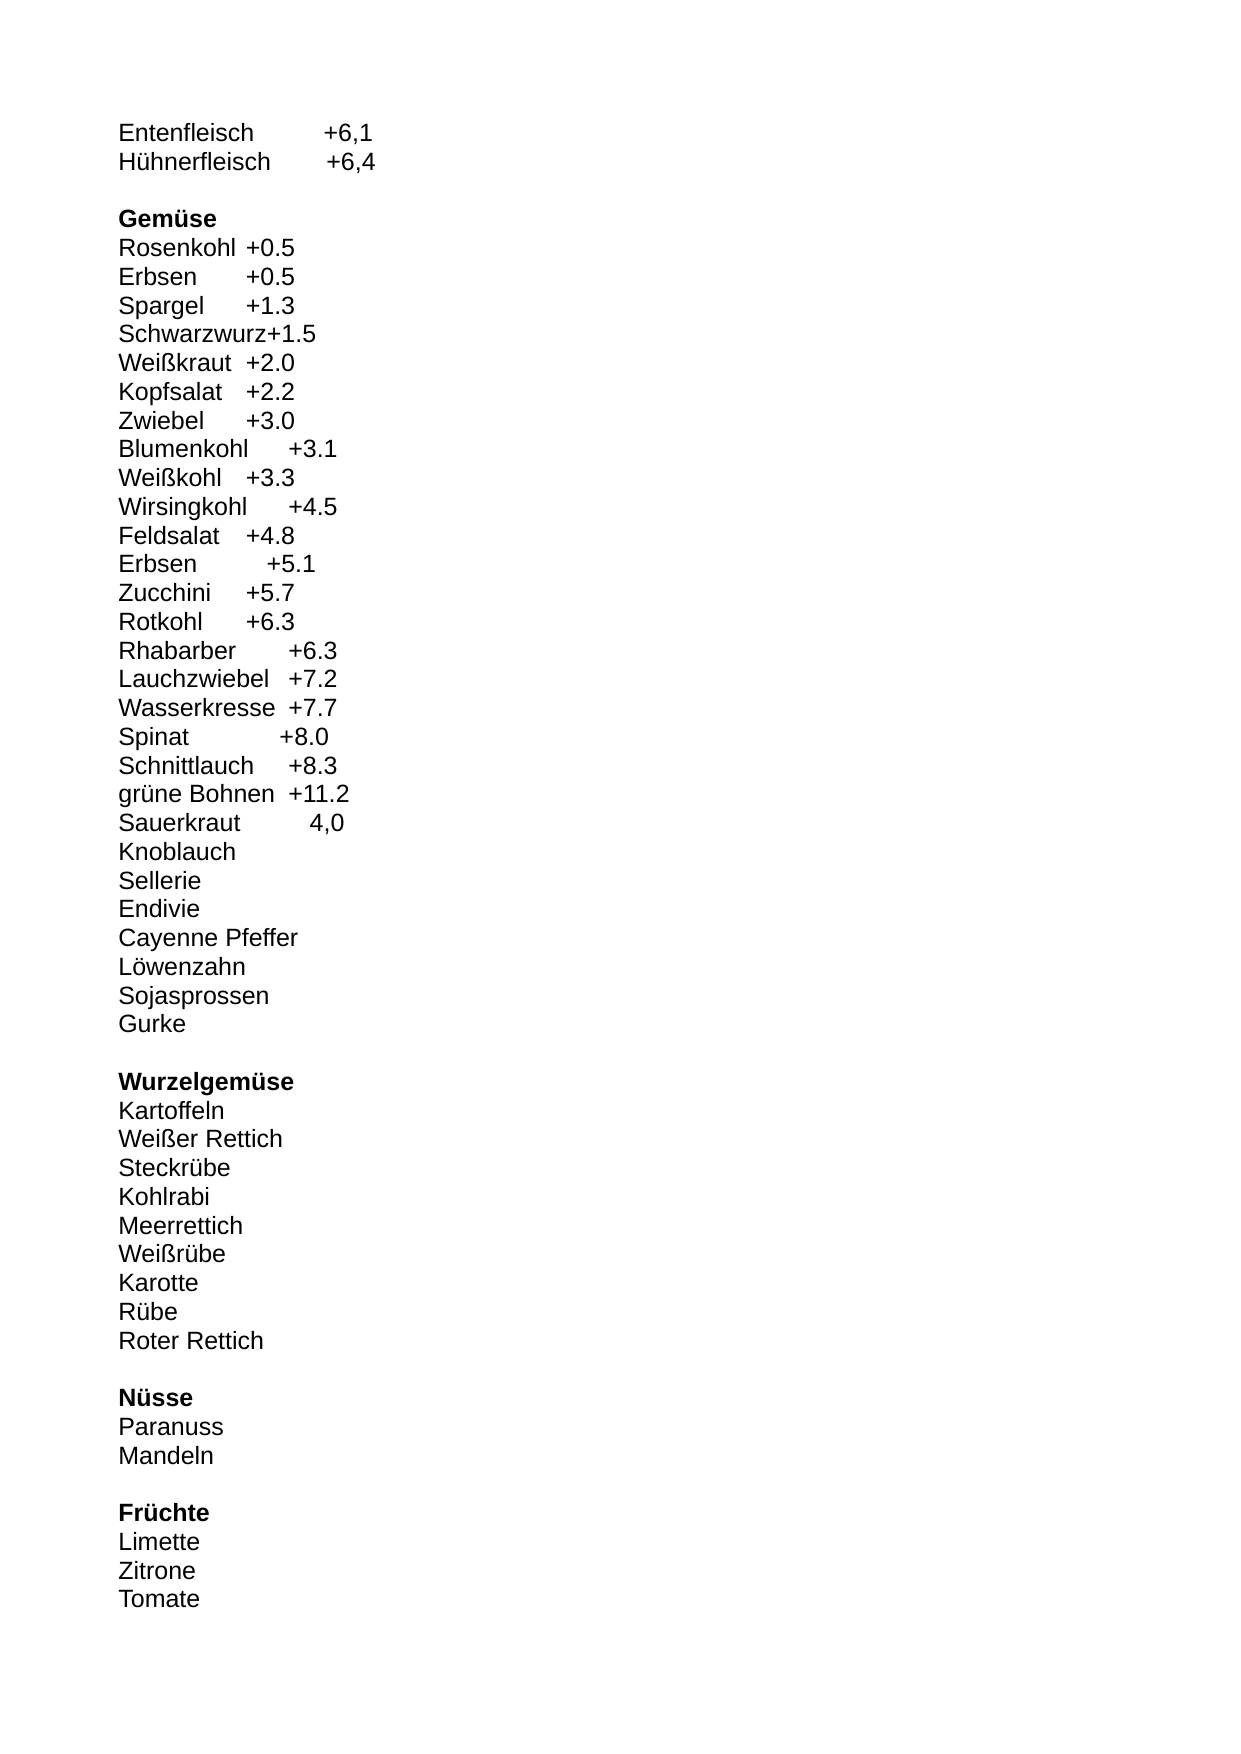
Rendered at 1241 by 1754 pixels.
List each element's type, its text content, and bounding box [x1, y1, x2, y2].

text grüne Bohnen +11.2 [118, 779, 1122, 808]
text Meerrettich [118, 1211, 1122, 1239]
text Rotkohl +6.3 [118, 607, 1122, 636]
text Hühnerfleisch +6,4 [118, 147, 1122, 176]
text Schwarzwurz+1.5 [118, 319, 1122, 348]
text Kopfsalat +2.2 [118, 377, 1122, 406]
text Weißkohl +3.3 [118, 463, 1122, 492]
text Paranuss [118, 1412, 1122, 1441]
text Roter Rettich [118, 1326, 1122, 1354]
text Früchte [118, 1498, 1122, 1527]
text Sojasprossen [118, 981, 1122, 1009]
text Weißrübe [118, 1239, 1122, 1268]
text Wasserkresse +7.7 [118, 693, 1122, 722]
text Blumenkohl +3.1 [118, 434, 1122, 463]
text Rhabarber +6.3 [118, 636, 1122, 664]
text Gemüse [118, 204, 1122, 233]
text Nüsse [118, 1383, 1122, 1412]
text Sellerie [118, 866, 1122, 894]
text Cayenne Pfeffer [118, 923, 1122, 952]
text Mandeln [118, 1441, 1122, 1469]
text Sauerkraut 4,0 [118, 808, 1122, 837]
text Zitrone [118, 1556, 1122, 1584]
text Spargel +1.3 [118, 291, 1122, 319]
text Rosenkohl +0.5 [118, 233, 1122, 262]
text Wurzelgemüse [118, 1067, 1122, 1096]
text Erbsen +0.5 [118, 262, 1122, 291]
text Limette [118, 1527, 1122, 1556]
text Spinat +8.0 [118, 722, 1122, 751]
text Tomate [118, 1584, 1122, 1613]
text Schnittlauch +8.3 [118, 751, 1122, 779]
text Rübe [118, 1297, 1122, 1326]
text Weißkraut +2.0 [118, 348, 1122, 377]
text Zwiebel +3.0 [118, 406, 1122, 434]
text Weißer Rettich [118, 1124, 1122, 1153]
text Knoblauch [118, 837, 1122, 866]
text Entenfleisch +6,1 [118, 118, 1122, 147]
text Kohlrabi [118, 1182, 1122, 1211]
text Zucchini +5.7 [118, 578, 1122, 607]
text Kartoffeln [118, 1096, 1122, 1124]
text Endivie [118, 894, 1122, 923]
text Gurke [118, 1009, 1122, 1038]
text Erbsen +5.1 [118, 549, 1122, 578]
text Steckrübe [118, 1153, 1122, 1182]
text Löwenzahn [118, 952, 1122, 981]
text Feldsalat +4.8 [118, 521, 1122, 549]
text Wirsingkohl +4.5 [118, 492, 1122, 521]
text Karotte [118, 1268, 1122, 1297]
text Lauchzwiebel +7.2 [118, 664, 1122, 693]
